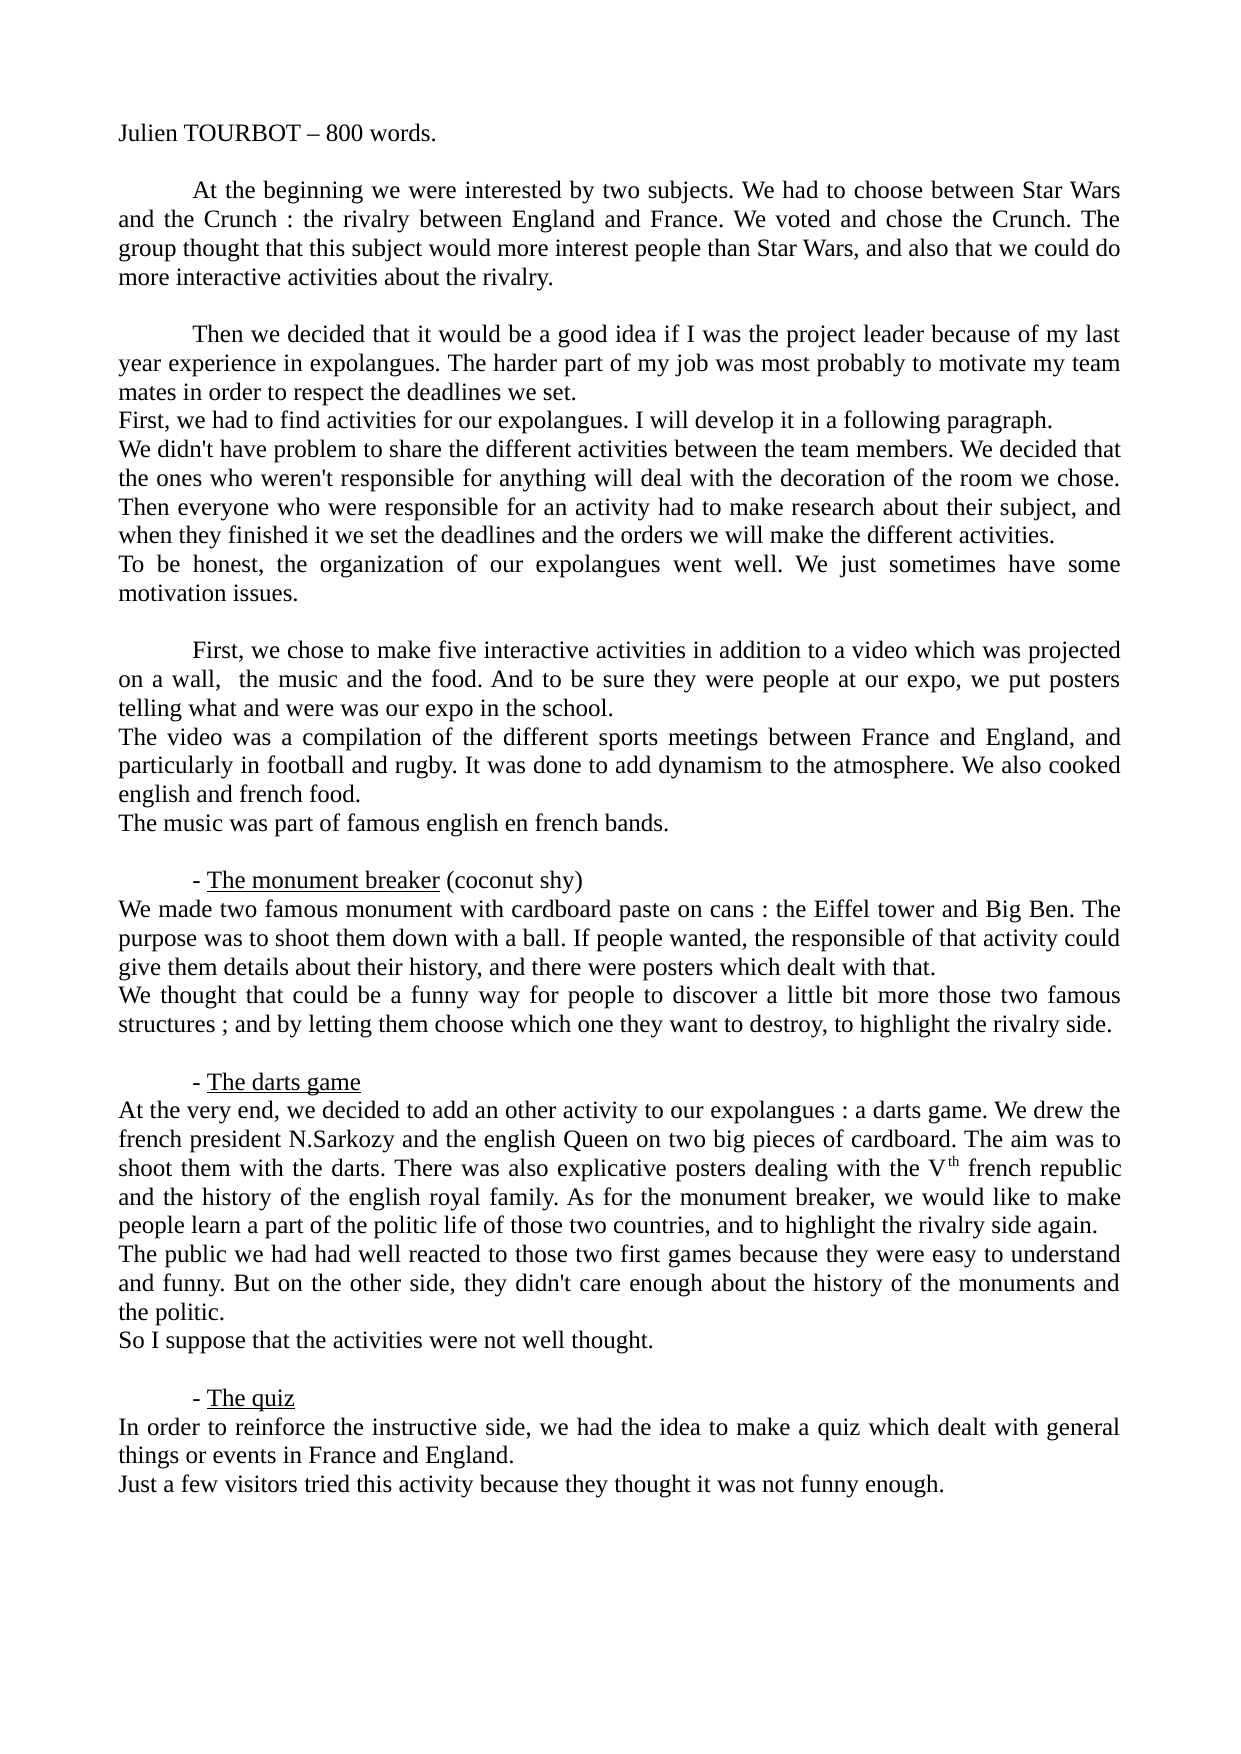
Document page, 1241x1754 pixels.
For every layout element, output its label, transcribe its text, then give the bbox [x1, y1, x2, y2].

text Julien TOURBOT – 800 words. [118, 118, 1122, 147]
text We made two famous monument with cardboard paste on cans : the Eiffel tower and Big Ben. The purpose was to shoot them down with a ball. If people wanted, the responsible of that activity could give them details about their history, and there were posters which dealt with that. [118, 894, 1122, 981]
text So I suppose that the activities were not well thought. [118, 1326, 1122, 1354]
text - The monument breaker (coconut shy) [118, 866, 1122, 894]
text Just a few visitors tried this activity because they thought it was not funny enough. [118, 1469, 1122, 1498]
text The video was a compilation of the different sports meetings between France and England, and particularly in football and rugby. It was done to add dynamism to the atmosphere. We also cooked english and french food. [118, 722, 1122, 808]
text We didn't have problem to share the different activities between the team members. We decided that the ones who weren't responsible for anything will deal with the decoration of the room we chose. Then everyone who were responsible for an activity had to make research about their subject, and when they finished it we set the deadlines and the orders we will make the different activities. [118, 434, 1122, 549]
text The public we had had well reacted to those two first games because they were easy to understand and funny. But on the other side, they didn't care enough about the history of the monuments and the politic. [118, 1239, 1122, 1326]
text First, we had to find activities for our expolangues. I will develop it in a following paragraph. [118, 406, 1122, 434]
text The music was part of famous english en french bands. [118, 808, 1122, 837]
text First, we chose to make five interactive activities in addition to a video which was projected on a wall, the music and the food. And to be sure they were people at our expo, we put posters telling what and were was our expo in the school. [118, 636, 1122, 722]
text - The quiz [118, 1383, 1122, 1412]
text - The darts game [118, 1067, 1122, 1096]
text We thought that could be a funny way for people to discover a little bit more those two famous structures ; and by letting them choose which one they want to destroy, to highlight the rivalry side. [118, 981, 1122, 1038]
text To be honest, the organization of our expolangues went well. We just sometimes have some motivation issues. [118, 549, 1122, 607]
text In order to reinforce the instructive side, we had the idea to make a quiz which dealt with general things or events in France and England. [118, 1412, 1122, 1469]
text Then we decided that it would be a good idea if I was the project leader because of my last year experience in expolangues. The harder part of my job was most probably to motivate my team mates in order to respect the deadlines we set. [118, 319, 1122, 406]
text At the very end, we decided to add an other activity to our expolangues : a darts game. We drew the french president N.Sarkozy and the english Queen on two big pieces of cardboard. The aim was to shoot them with the darts. There was also explicative posters dealing with the Vth french republic and the history of the english royal family. As for the monument breaker, we would like to make people learn a part of the politic life of those two countries, and to highlight the rivalry side again. [118, 1096, 1122, 1239]
text At the beginning we were interested by two subjects. We had to choose between Star Wars and the Crunch : the rivalry between England and France. We voted and chose the Crunch. The group thought that this subject would more interest people than Star Wars, and also that we could do more interactive activities about the rivalry. [118, 176, 1122, 291]
